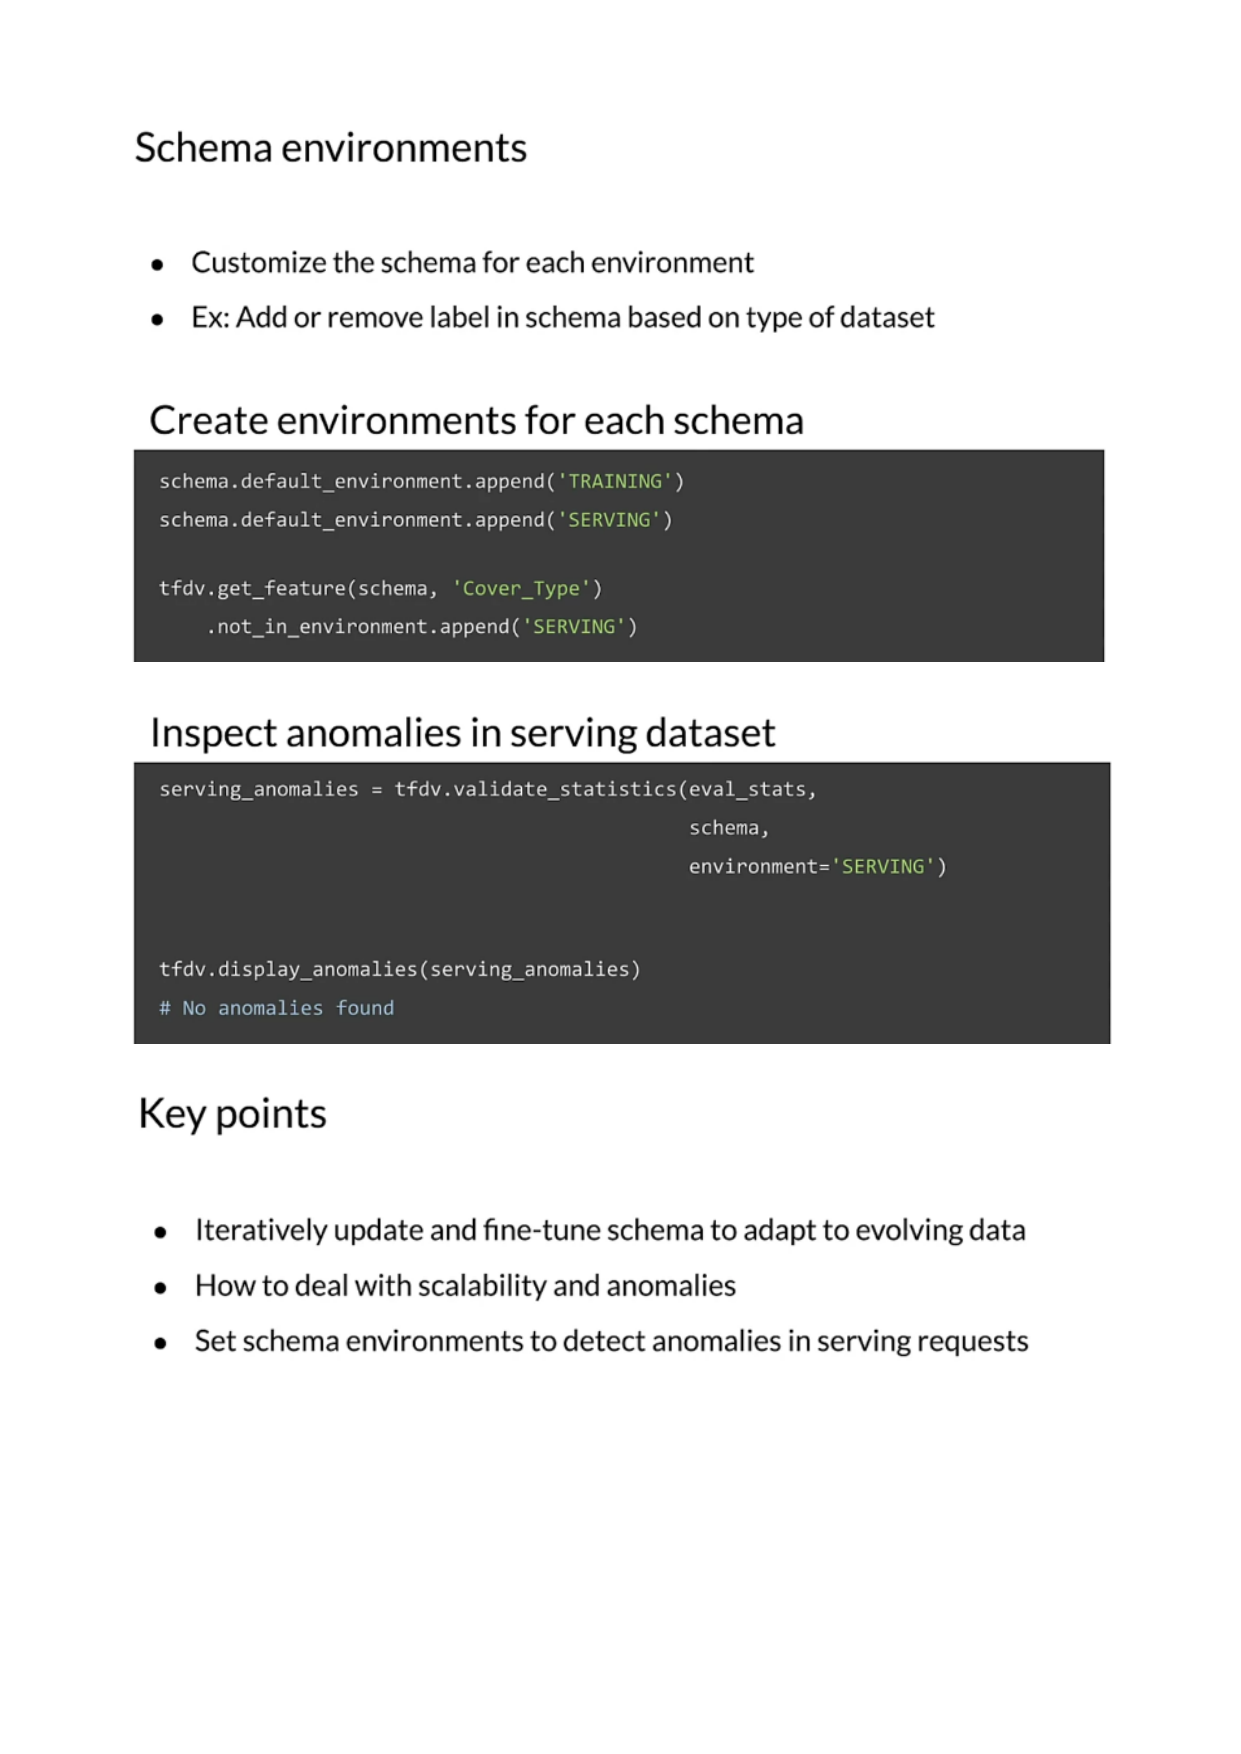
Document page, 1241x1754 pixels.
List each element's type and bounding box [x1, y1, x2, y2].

picture [118, 705, 1123, 1044]
picture [118, 1086, 1123, 1377]
picture [118, 394, 1123, 662]
picture [118, 118, 1123, 352]
